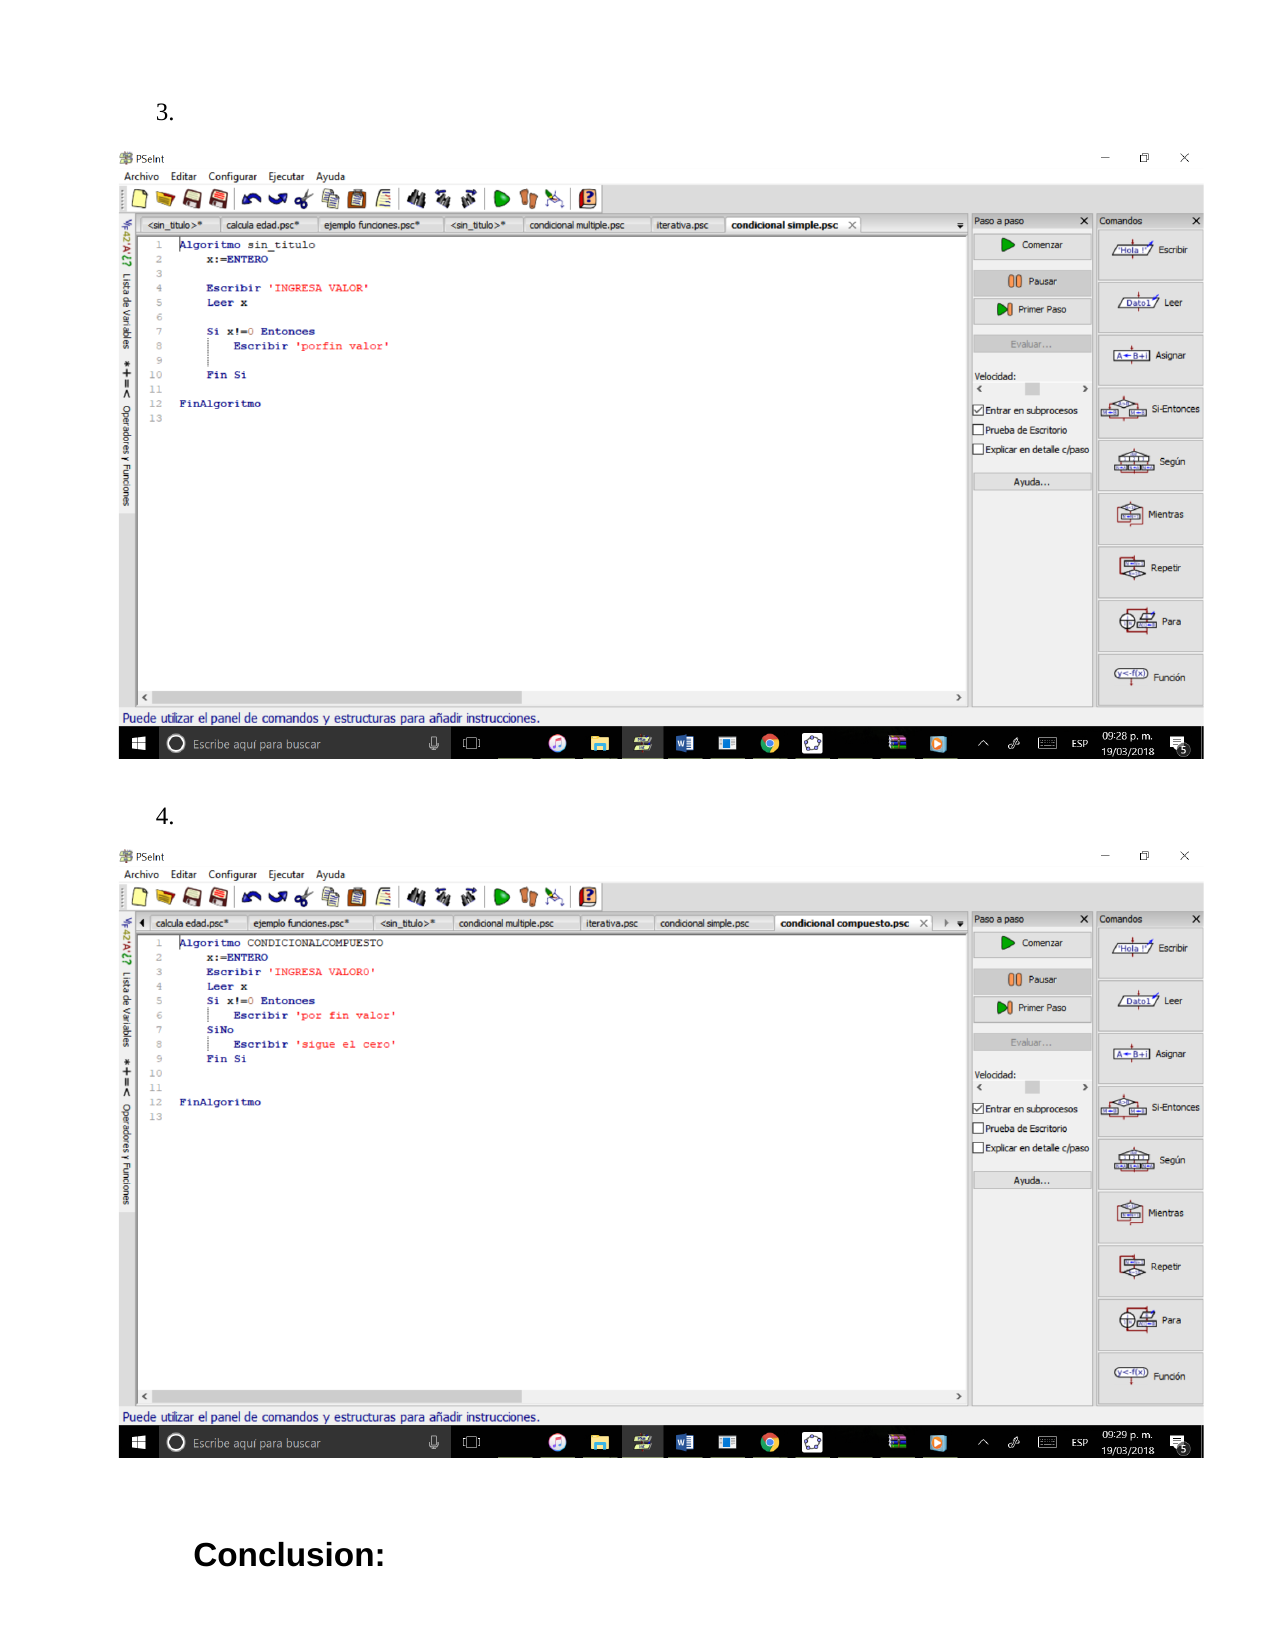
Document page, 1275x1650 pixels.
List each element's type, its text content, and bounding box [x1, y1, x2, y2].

text Conclusion: [193, 1535, 1205, 1573]
